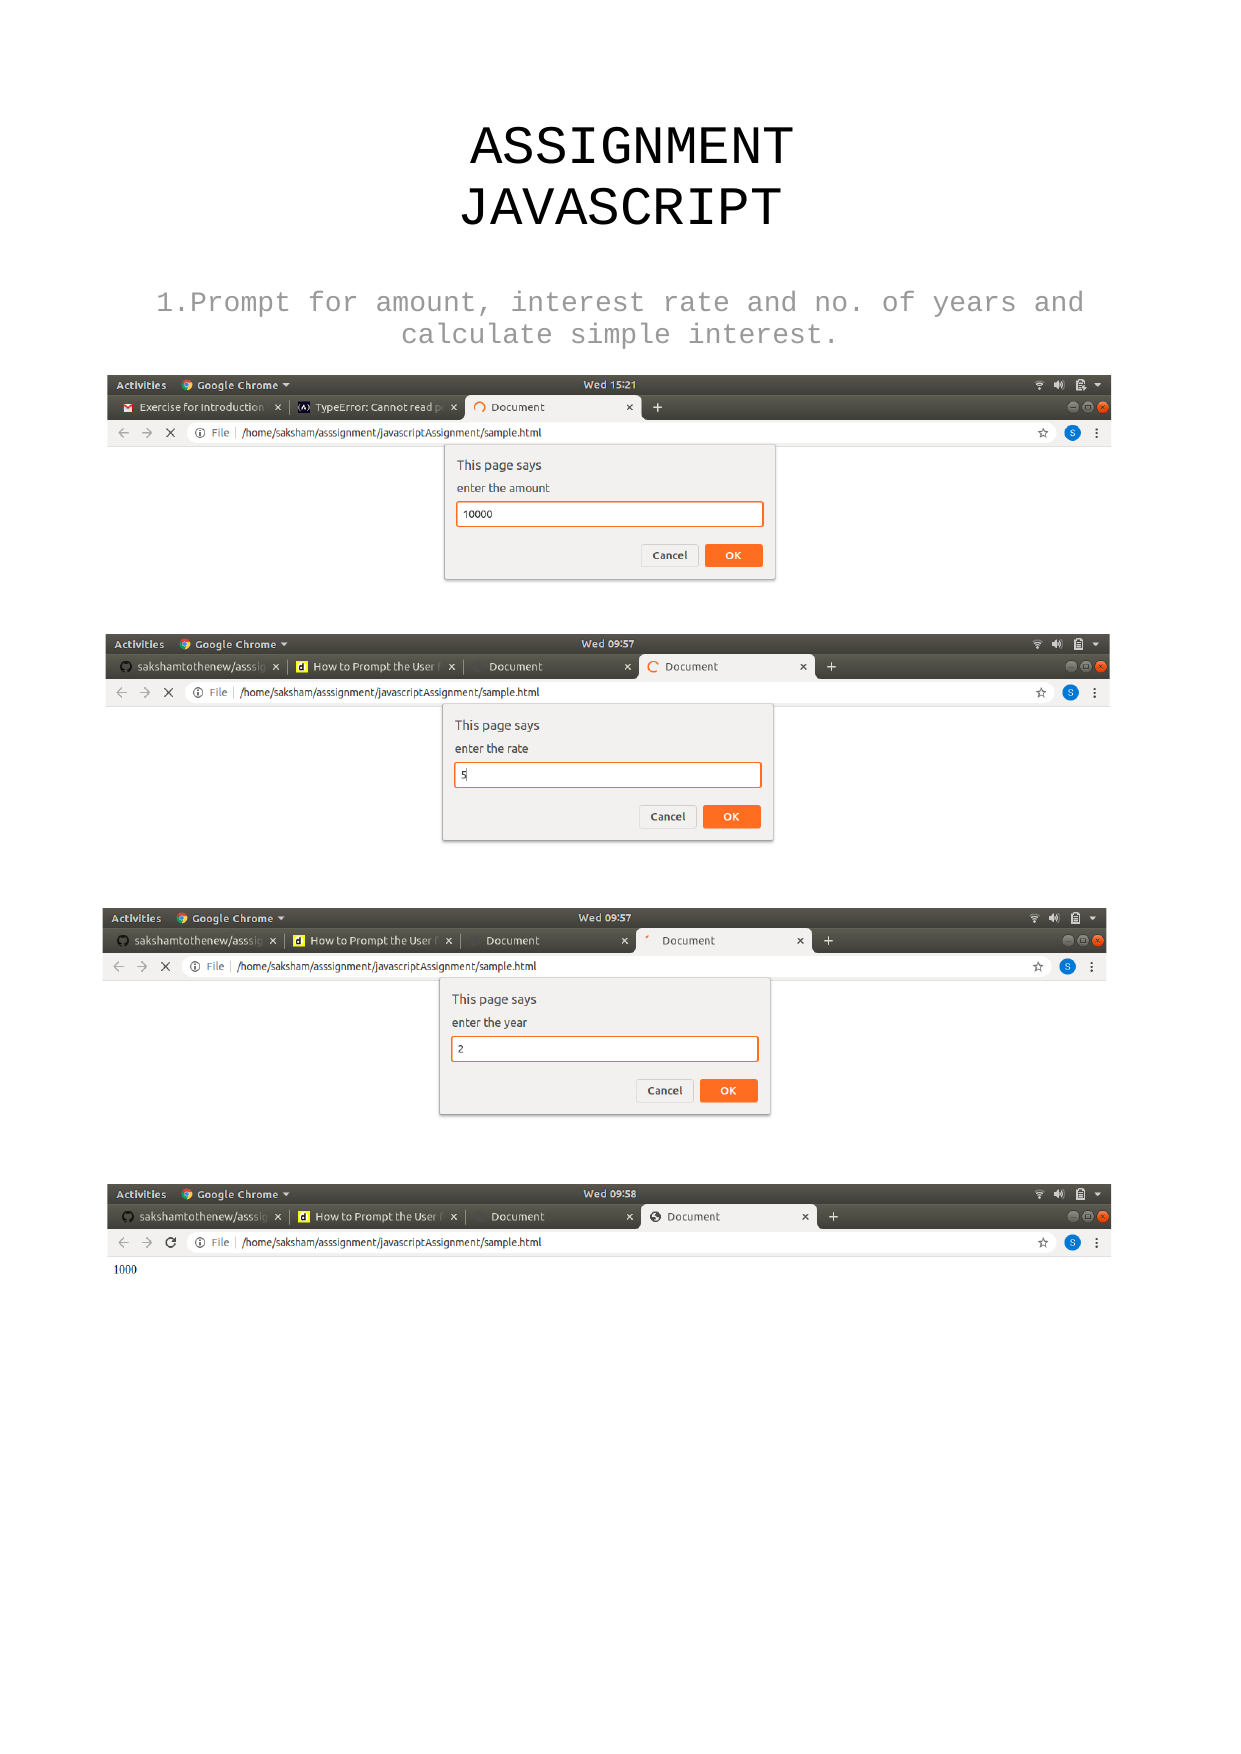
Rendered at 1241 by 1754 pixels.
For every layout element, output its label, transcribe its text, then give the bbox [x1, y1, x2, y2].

picture [107, 1184, 1112, 1375]
text ASSIGNMENT [118, 118, 1122, 179]
picture [105, 634, 1110, 872]
picture [102, 908, 1107, 1139]
text 1.Prompt for amount, interest rate and no. of years and calculate simple interest. [118, 288, 1122, 352]
text JAVASCRIPT [118, 179, 1122, 241]
picture [107, 375, 1112, 610]
